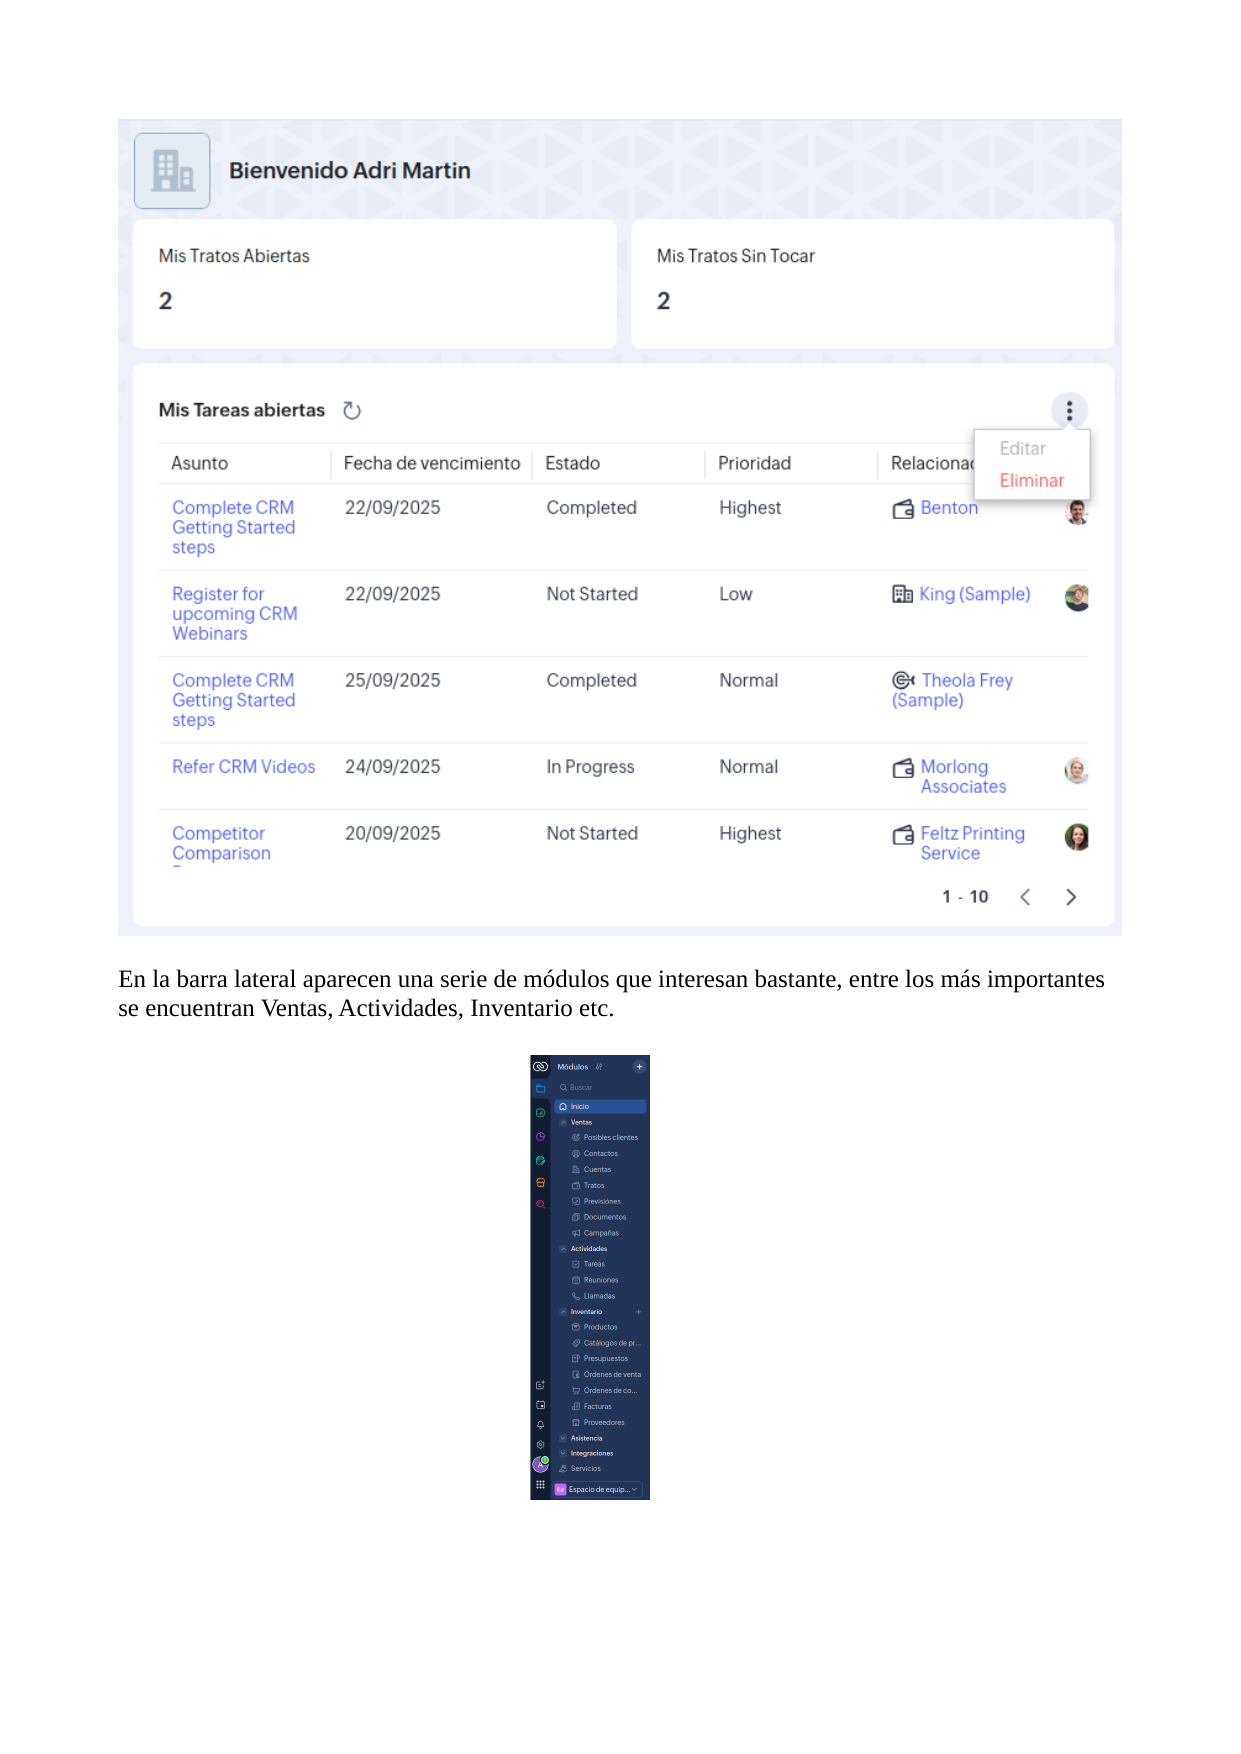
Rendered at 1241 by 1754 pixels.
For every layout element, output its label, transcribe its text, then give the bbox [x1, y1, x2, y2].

picture [118, 118, 1123, 936]
picture [530, 1055, 650, 1500]
text En la barra lateral aparecen una serie de módulos que interesan bastante, entre los más importantes se encuentran Ventas, Actividades, Inventario etc. [118, 964, 1122, 1022]
